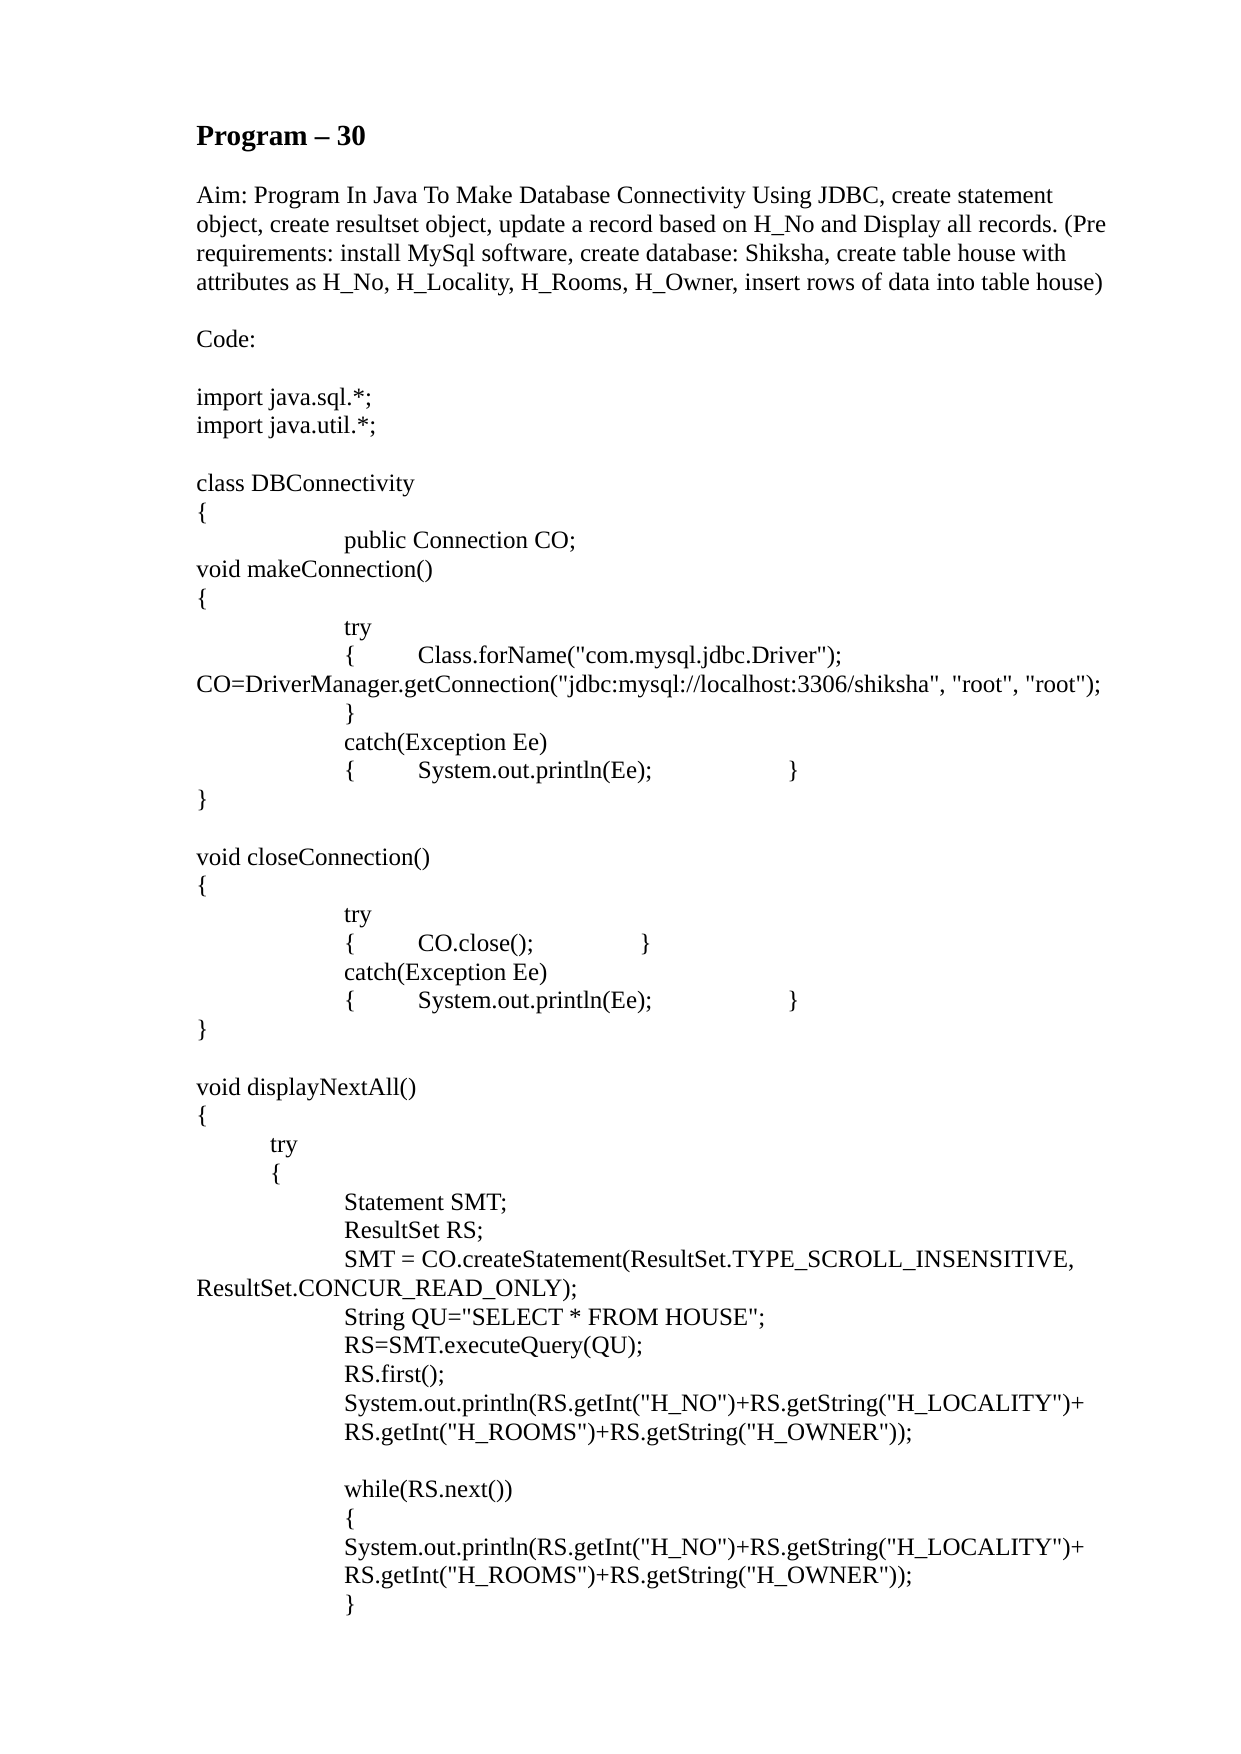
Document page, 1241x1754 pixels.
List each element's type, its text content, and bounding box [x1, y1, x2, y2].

text System.out.println(RS.getInt("H_NO")+RS.getString("H_LOCALITY")+ RS.getInt("H_ROOMS")+RS.getString("H_OWNER")); [196, 1532, 1122, 1589]
text RS=SMT.executeQuery(QU); [196, 1330, 1122, 1359]
text { Class.forName("com.mysql.jdbc.Driver"); [196, 640, 1122, 669]
text try [196, 899, 1122, 928]
text { [196, 1503, 1122, 1532]
text Aim: Program In Java To Make Database Connectivity Using JDBC, create statement object, create resultset object, update a record based on H_No and Display all records. (Pre requirements: install MySql software, create database: Shiksha, create table house with attributes as H_No, H_Locality, H_Rooms, H_Owner, insert rows of data into table house) [196, 180, 1122, 295]
text String QU="SELECT * FROM HOUSE"; [196, 1302, 1122, 1330]
text { [196, 1158, 1122, 1187]
text catch(Exception Ee) [196, 727, 1122, 755]
text { [196, 870, 1122, 899]
text { [196, 1100, 1122, 1129]
text { [196, 583, 1122, 612]
text void makeConnection() [196, 554, 1122, 583]
text import java.util.*; [196, 410, 1122, 439]
text } [196, 698, 1122, 727]
text CO=DriverManager.getConnection("jdbc:mysql://localhost:3306/shiksha", "root", "root"); [196, 669, 1122, 698]
text void closeConnection() [196, 842, 1122, 870]
text Code: [196, 324, 1122, 353]
text while(RS.next()) [196, 1474, 1122, 1503]
text void displayNextAll() [196, 1072, 1122, 1100]
text { [196, 497, 1122, 525]
text } [196, 1589, 1122, 1618]
text Program – 30 [196, 118, 1122, 152]
text RS.getInt("H_ROOMS")+RS.getString("H_OWNER")); [196, 1417, 1122, 1445]
text Statement SMT; [196, 1187, 1122, 1215]
text { CO.close(); } [196, 928, 1122, 957]
text } [196, 1014, 1122, 1043]
text public Connection CO; [196, 525, 1122, 554]
text RS.first(); [196, 1359, 1122, 1388]
text import java.sql.*; [196, 382, 1122, 410]
text System.out.println(RS.getInt("H_NO")+RS.getString("H_LOCALITY")+ [196, 1388, 1122, 1417]
text { System.out.println(Ee); } [196, 985, 1122, 1014]
text class DBConnectivity [196, 468, 1122, 497]
text { System.out.println(Ee); } [196, 755, 1122, 784]
text catch(Exception Ee) [196, 957, 1122, 985]
text try [196, 1129, 1122, 1158]
text ResultSet RS; [196, 1215, 1122, 1244]
text SMT = CO.createStatement(ResultSet.TYPE_SCROLL_INSENSITIVE, ResultSet.CONCUR_READ_ONLY); [196, 1244, 1122, 1302]
text try [196, 612, 1122, 640]
text } [196, 784, 1122, 813]
